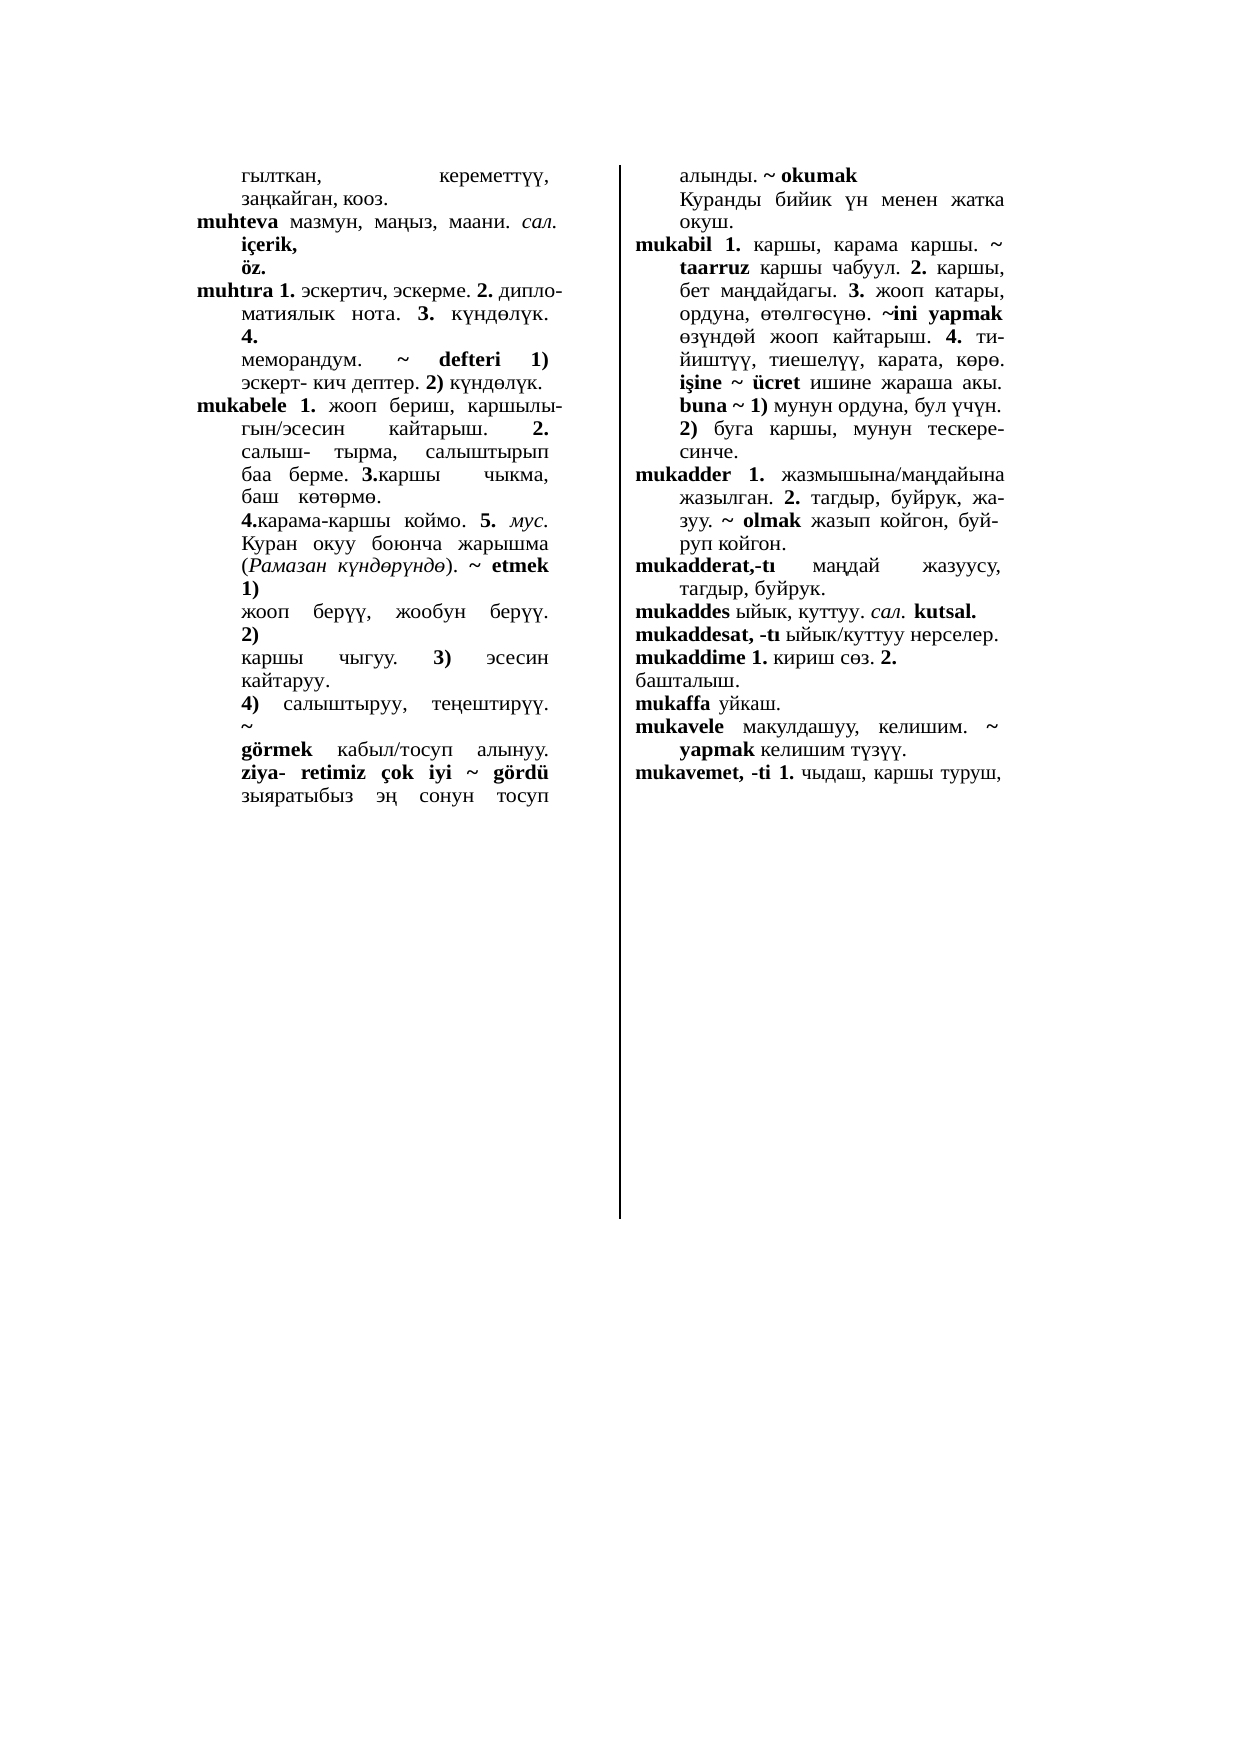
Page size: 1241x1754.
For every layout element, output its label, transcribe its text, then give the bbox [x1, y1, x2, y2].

text каршы чыгуу. 3) эсесин кайтаруу. [241, 646, 549, 692]
text матиялык нота. 3. күндөлүк. 4. [241, 302, 549, 348]
text меморандум. ~ defteri 1) эскерт- кич дептер. 2) күндөлүк. [241, 348, 549, 394]
text mukabil 1. каршы, карама каршы. ~ [635, 233, 1065, 256]
text taarruz каршы чабуул. 2. каршы, бет маңдайдагы. 3. жооп катары, ордуна, өтөлгөсүнө. ~ini yapmak [679, 256, 1005, 325]
text mukaffa уйкаш. [635, 692, 1065, 715]
text 4.карама-каршы коймо. 5. мус. Куран окуу боюнча жарышма (Рамазан күндөрүндө). ~ etmek 1) [241, 509, 549, 600]
text içerik, öz. [241, 233, 310, 279]
text mukavemet, -ti 1. чыдаш, каршы туруш, [635, 761, 1065, 784]
text muhtıra 1. эскертич, эскерме. 2. дипло- [197, 279, 609, 302]
text buna ~ 1) мунун ордуна, бул үчүн. [679, 394, 1005, 417]
text гылткан, кереметтүү, заңкайган, кооз. [241, 164, 549, 210]
text гын/эсесин кайтарыш. 2. салыш- тырма, салыштырып баа берме. 3.каршы чыкма, баш көтөрмө. [241, 417, 549, 508]
text mukavele макулдашуу, келишим. ~ yapmak келишим түзүү. [635, 715, 1048, 761]
text muhteva мазмун, маңыз, маани. сал. [197, 210, 609, 233]
text mukadderat,-tı маңдай жазуусу, тагдыр, буйрук. [635, 554, 1005, 600]
text жооп берүү, жообун берүү. 2) [241, 600, 549, 646]
text Куранды бийик үн менен жатка окуш. [679, 188, 1004, 233]
text руп койгон. [679, 532, 789, 554]
text 4) салыштыруу, теңештирүү. ~ [241, 692, 549, 738]
text алынды. ~ okumak [679, 164, 1005, 187]
text 2) буга каршы, мунун тескере- синче. [679, 417, 1005, 463]
text görmek кабыл/тосуп алынуу. ziya- retimiz çok iyi ~ gördü зыяратыбыз эң сонун тосуп [241, 738, 549, 807]
text mukaddes ыйык, куттуу. сал. kutsal. mukaddesat, -tı ыйык/куттуу нерселер. mukaddime 1. кириш сөз. 2. башталыш. [635, 600, 1005, 692]
text mukadder 1. жазмышына/маңдайына жазылган. 2. тагдыр, буйрук, жа- зуу. ~ olmak жазып койгон, буй- [635, 463, 1005, 532]
text mukabele 1. жооп бериш, каршылы- [197, 394, 581, 417]
text өзүндөй жооп кайтарыш. 4. ти- йиштүү, тиешелүү, карата, көрө. işine ~ ücret ишине жараша акы. [679, 325, 1005, 394]
